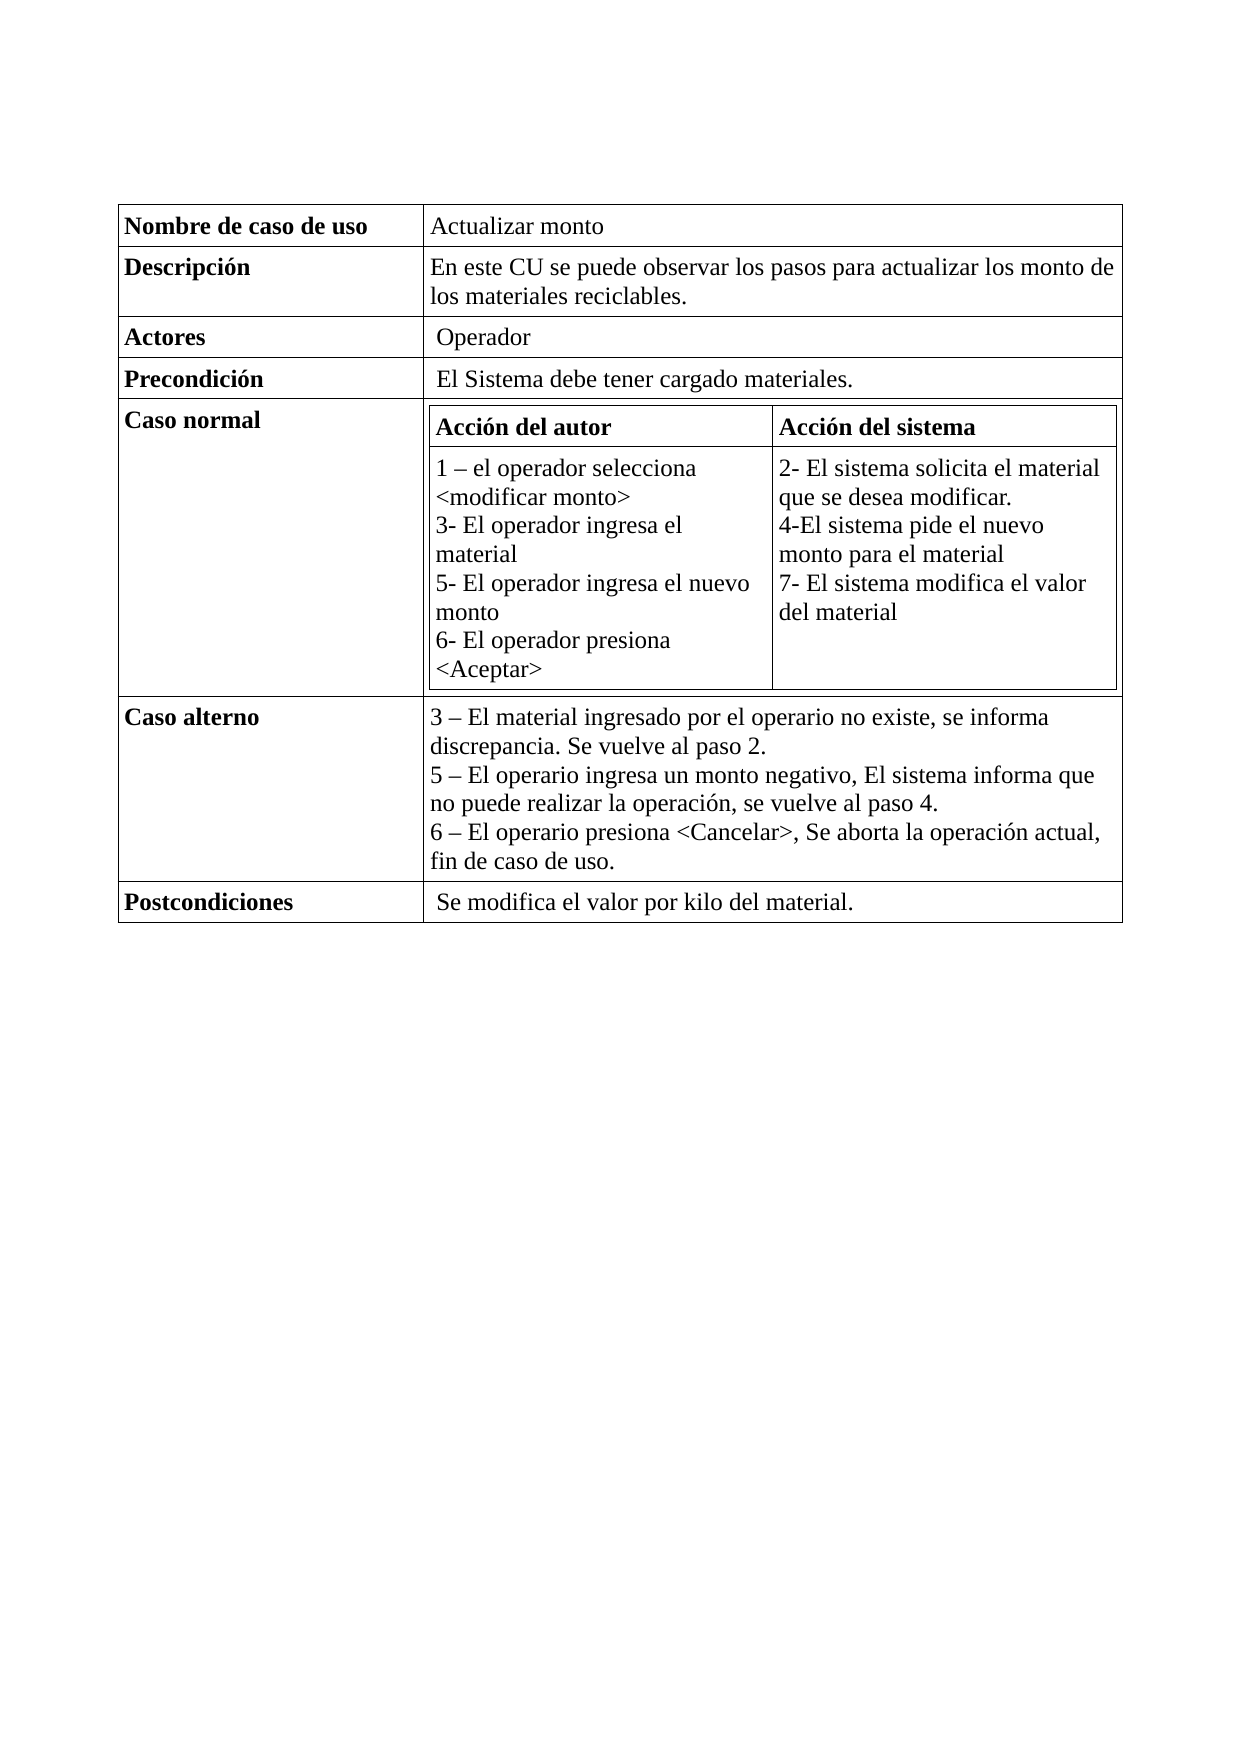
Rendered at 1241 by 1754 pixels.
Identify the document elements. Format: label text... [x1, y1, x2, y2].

table_cell Se modifica el valor por kilo del material. [424, 882, 1122, 922]
table_cell El Sistema debe tener cargado materiales. [424, 358, 1122, 398]
table_cell Operador [424, 317, 1122, 357]
table_cell 3 – El material ingresado por el operario no existe, se informa discrepancia. Se vuelve al paso 2. 5 – El operario ingresa un monto negativo, El sistema informa que no puede realizar la operación, se vuelve al paso 4. 6 – El operario presiona <Cancelar>, Se aborta la operación actual, fin de caso de uso. [424, 697, 1122, 881]
table_cell [424, 399, 1122, 696]
table_cell Descripción [119, 247, 423, 316]
table_cell Postcondiciones [119, 882, 423, 922]
table_cell Caso alterno [119, 697, 423, 881]
table_cell 2- El sistema solicita el material que se desea modificar. 4-El sistema pide el nuevo monto para el material 7- El sistema modifica el valor del material [773, 447, 1116, 689]
table_cell 1 – el operador selecciona <modificar monto> 3- El operador ingresa el material 5- El operador ingresa el nuevo monto 6- El operador presiona <Aceptar> [430, 447, 772, 689]
table_cell En este CU se puede observar los pasos para actualizar los monto de los materiales reciclables. [424, 247, 1122, 316]
table_header Nombre de caso de uso [119, 205, 423, 246]
table_cell Caso normal [119, 399, 423, 696]
table_cell Actores [119, 317, 423, 357]
table_cell Precondición [119, 358, 423, 398]
table_header Actualizar monto [424, 205, 1122, 246]
table_header Acción del sistema [773, 406, 1116, 446]
table_header Acción del autor [430, 406, 772, 446]
